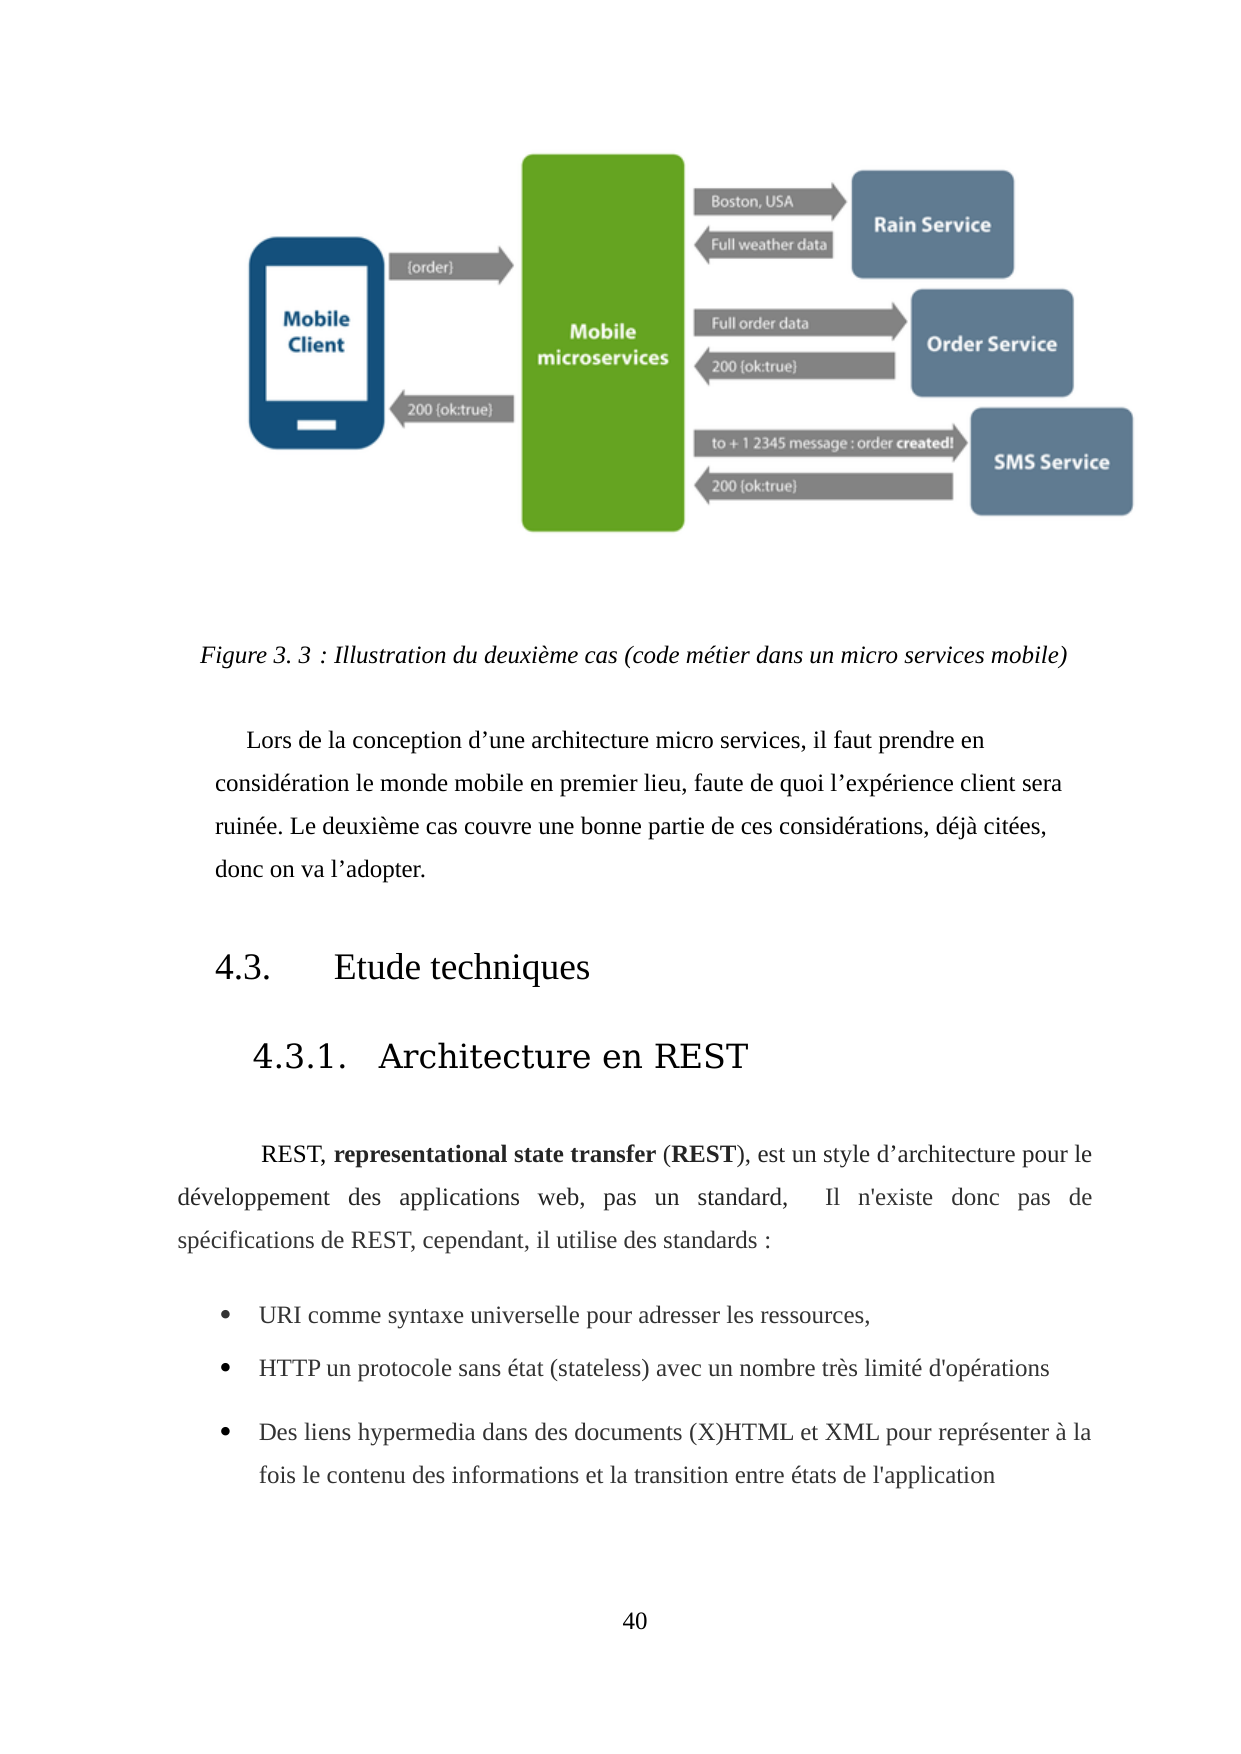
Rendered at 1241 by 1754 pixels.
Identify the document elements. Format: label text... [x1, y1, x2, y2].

list URI comme syntaxe universelle pour adresser les ressources, [221, 1300, 1092, 1328]
list Etude techniques [215, 945, 1092, 988]
list HTTP un protocole sans état (stateless) avec un nombre très limité d'opérations [221, 1353, 1092, 1382]
list Des liens hypermedia dans des documents (X)HTML et XML pour représenter à la fois le contenu des informations et la transition entre états de l'application [221, 1417, 1092, 1489]
text REST, representational state transfer (REST), est un style d’architecture pour le développement des applications web, pas un standard, Il n'existe donc pas de spécifications de REST, cependant, il utilise des standards : [177, 1139, 1092, 1254]
text Figure 3. 3 : Illustration du deuxième cas (code métier dans un micro services mobile) [177, 641, 1092, 669]
list Architecture en REST [252, 1035, 1092, 1075]
list Lors de la conception d’une architecture micro services, il faut prendre en considération le monde mobile en premier lieu, faute de quoi l’expérience client sera ruinée. Le deuxième cas couvre une bonne partie de ces considérations, déjà citées, donc on va l’adopter. [215, 725, 1092, 883]
